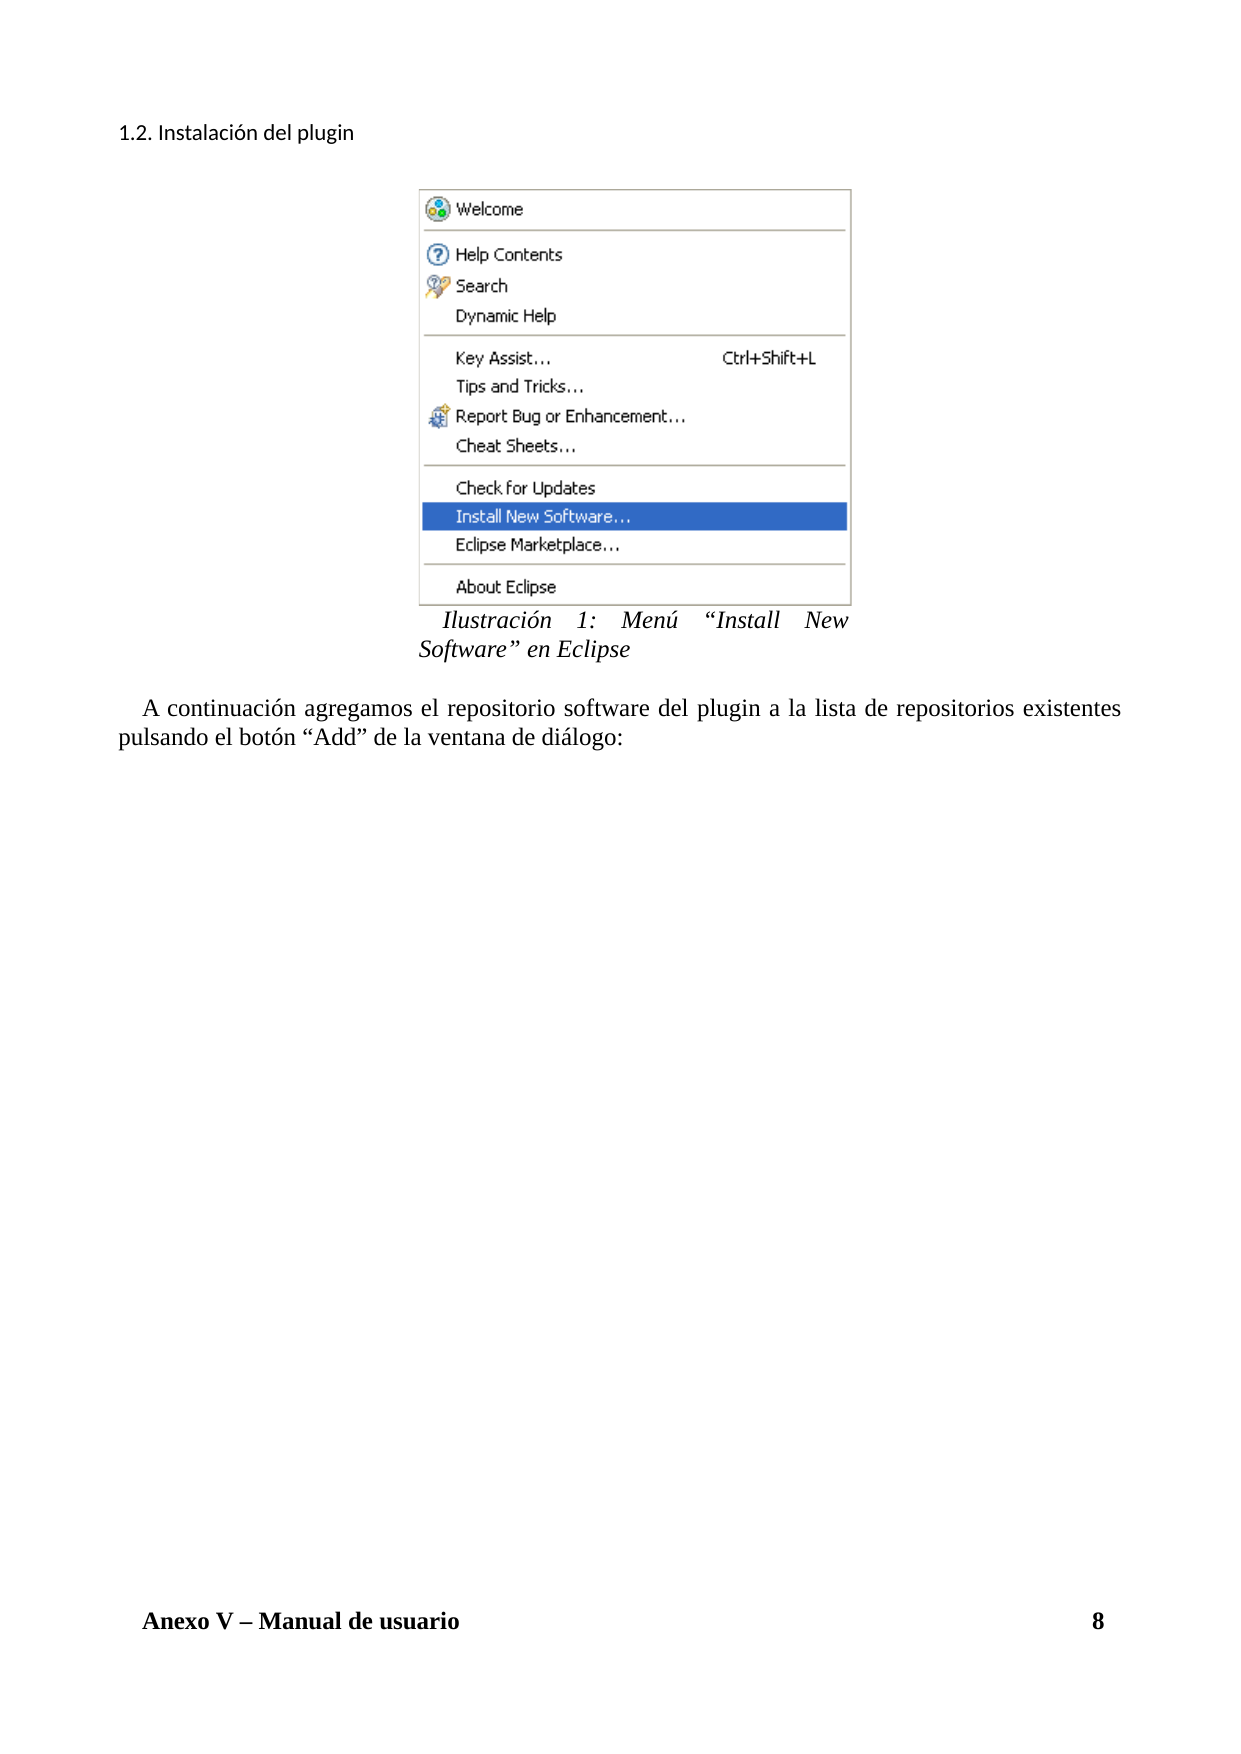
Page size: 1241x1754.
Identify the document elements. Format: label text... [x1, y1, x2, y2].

text Ilustración 1: Menú “Install New Software” en Eclipse [419, 606, 851, 663]
picture [418, 189, 852, 606]
text A continuación agregamos el repositorio software del plugin a la lista de repositorios existentes pulsando el botón “Add” de la ventana de diálogo: [118, 693, 1122, 751]
